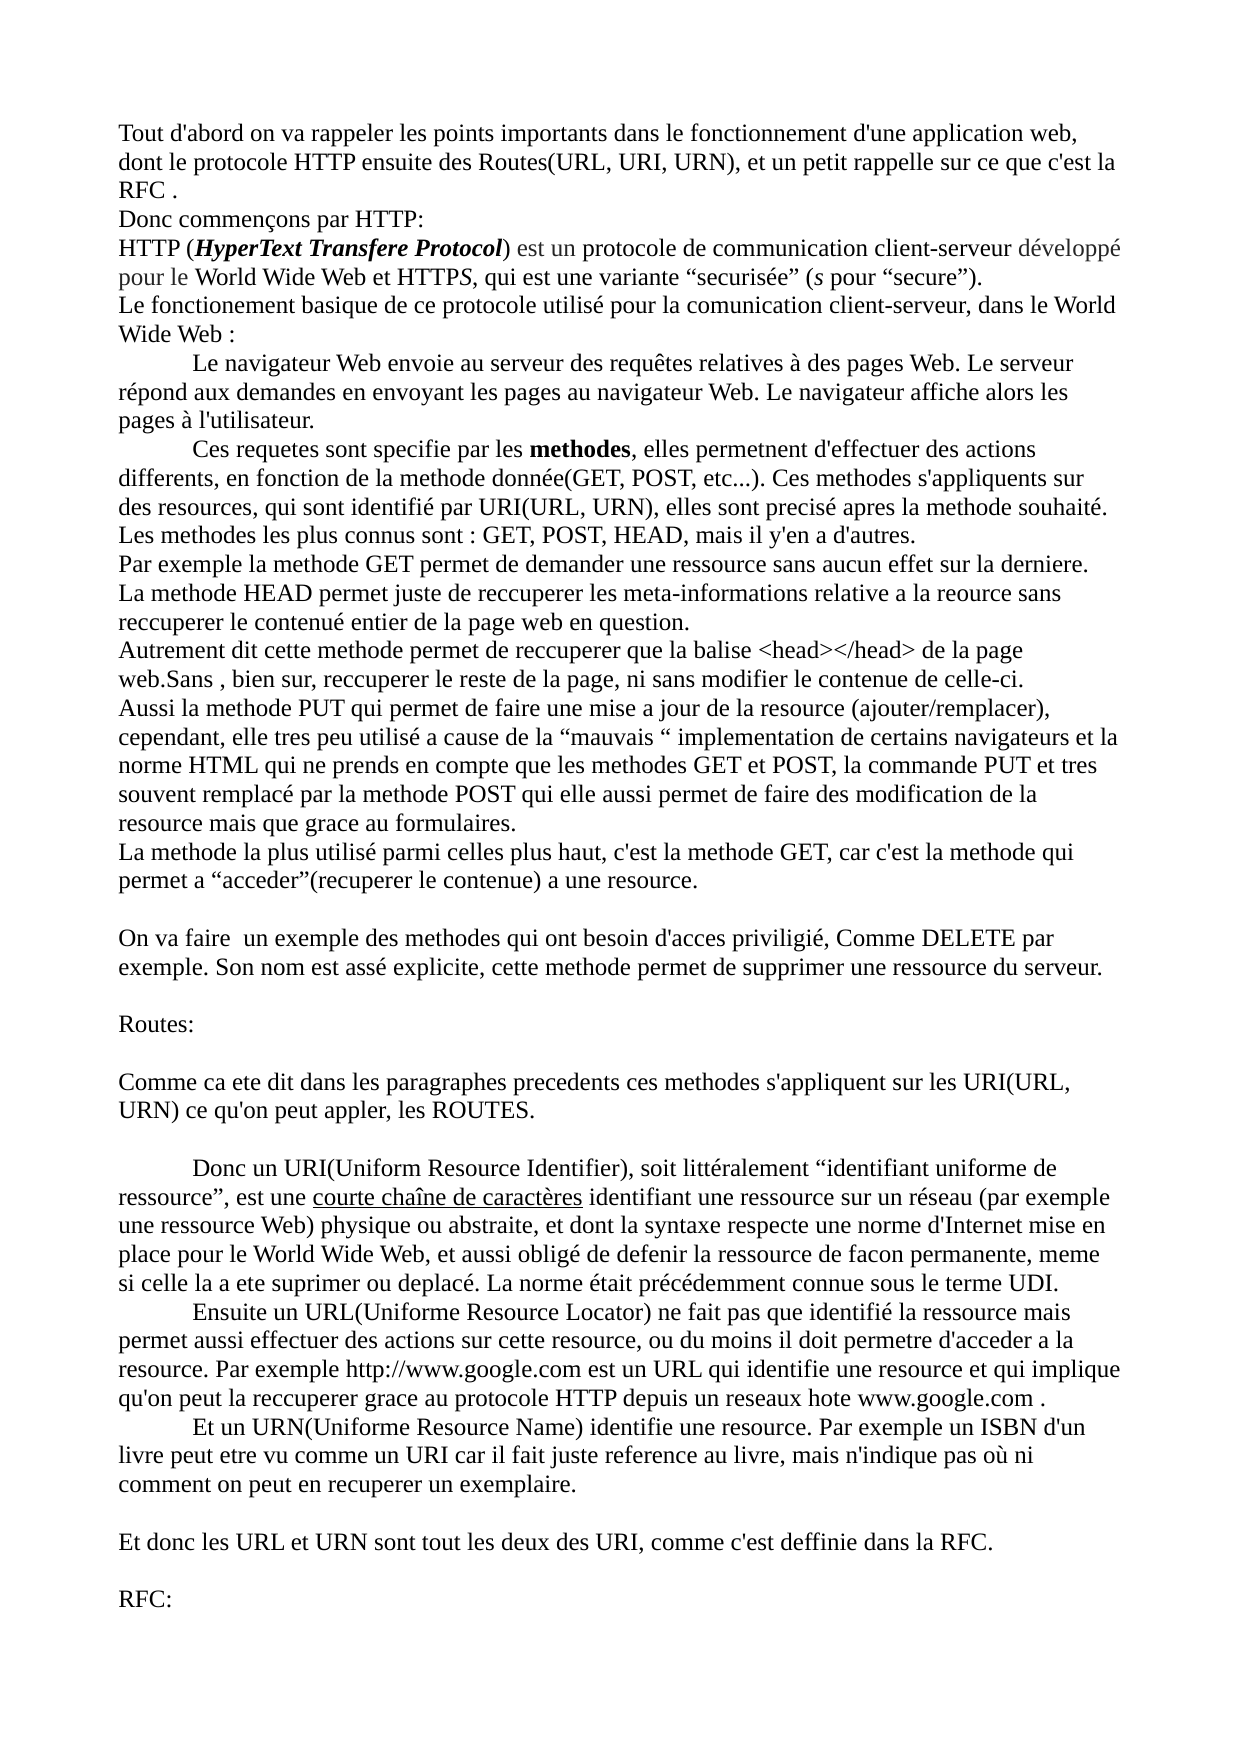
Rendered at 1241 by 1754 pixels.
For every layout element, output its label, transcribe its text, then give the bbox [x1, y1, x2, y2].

text Aussi la methode PUT qui permet de faire une mise a jour de la resource (ajouter/remplacer), cependant, elle tres peu utilisé a cause de la “mauvais “ implementation de certains navigateurs et la norme HTML qui ne prends en compte que les methodes GET et POST, la commande PUT et tres souvent remplacé par la methode POST qui elle aussi permet de faire des modification de la resource mais que grace au formulaires. [118, 693, 1122, 837]
text Routes: [118, 1009, 1122, 1038]
text Ces requetes sont specifie par les methodes, elles permetnent d'effectuer des actions differents, en fonction de la methode donnée(GET, POST, etc...). Ces methodes s'appliquents sur des resources, qui sont identifié par URI(URL, URN), elles sont precisé apres la methode souhaité. [118, 434, 1122, 521]
text Le navigateur Web envoie au serveur des requêtes relatives à des pages Web. Le serveur répond aux demandes en envoyant les pages au navigateur Web. Le navigateur affiche alors les pages à l'utilisateur. [118, 348, 1122, 434]
text Ensuite un URL(Uniforme Resource Locator) ne fait pas que identifié la ressource mais permet aussi effectuer des actions sur cette resource, ou du moins il doit permetre d'acceder a la resource. Par exemple http://www.google.com est un URL qui identifie une resource et qui implique qu'on peut la reccuperer grace au protocole HTTP depuis un reseaux hote www.google.com . [118, 1297, 1122, 1412]
text Comme ca ete dit dans les paragraphes precedents ces methodes s'appliquent sur les URI(URL, URN) ce qu'on peut appler, les ROUTES. [118, 1067, 1122, 1124]
text Tout d'abord on va rappeler les points importants dans le fonctionnement d'une application web, dont le protocole HTTP ensuite des Routes(URL, URI, URN), et un petit rappelle sur ce que c'est la RFC . [118, 118, 1122, 204]
text Les methodes les plus connus sont : GET, POST, HEAD, mais il y'en a d'autres. [118, 521, 1122, 549]
text Et un URN(Uniforme Resource Name) identifie une resource. Par exemple un ISBN d'un livre peut etre vu comme un URI car il fait juste reference au livre, mais n'indique pas où ni comment on peut en recuperer un exemplaire. [118, 1412, 1122, 1498]
text HTTP (HyperText Transfere Protocol) est un protocole de communication client-serveur développé pour le World Wide Web et HTTPS, qui est une variante “securisée” (s pour “secure”). [118, 233, 1122, 291]
text La methode la plus utilisé parmi celles plus haut, c'est la methode GET, car c'est la methode qui permet a “acceder”(recuperer le contenue) a une resource. [118, 837, 1122, 894]
text RFC: [118, 1584, 1122, 1613]
text On va faire un exemple des methodes qui ont besoin d'acces priviligié, Comme DELETE par exemple. Son nom est assé explicite, cette methode permet de supprimer une ressource du serveur. [118, 923, 1122, 981]
text Donc un URI(Uniform Resource Identifier), soit littéralement “identifiant uniforme de ressource”, est une courte chaîne de caractères identifiant une ressource sur un réseau (par exemple une ressource Web) physique ou abstraite, et dont la syntaxe respecte une norme d'Internet mise en place pour le World Wide Web, et aussi obligé de defenir la ressource de facon permanente, meme si celle la a ete suprimer ou deplacé. La norme était précédemment connue sous le terme UDI. [118, 1153, 1122, 1297]
text Autrement dit cette methode permet de reccuperer que la balise <head></head> de la page web.Sans , bien sur, reccuperer le reste de la page, ni sans modifier le contenue de celle-ci. [118, 636, 1122, 693]
text Donc commençons par HTTP: [118, 204, 1122, 233]
text Le fonctionement basique de ce protocole utilisé pour la comunication client-serveur, dans le World Wide Web : [118, 291, 1122, 348]
text La methode HEAD permet juste de reccuperer les meta-informations relative a la reource sans reccuperer le contenué entier de la page web en question. [118, 578, 1122, 636]
text Et donc les URL et URN sont tout les deux des URI, comme c'est deffinie dans la RFC. [118, 1527, 1122, 1556]
text Par exemple la methode GET permet de demander une ressource sans aucun effet sur la derniere. [118, 549, 1122, 578]
